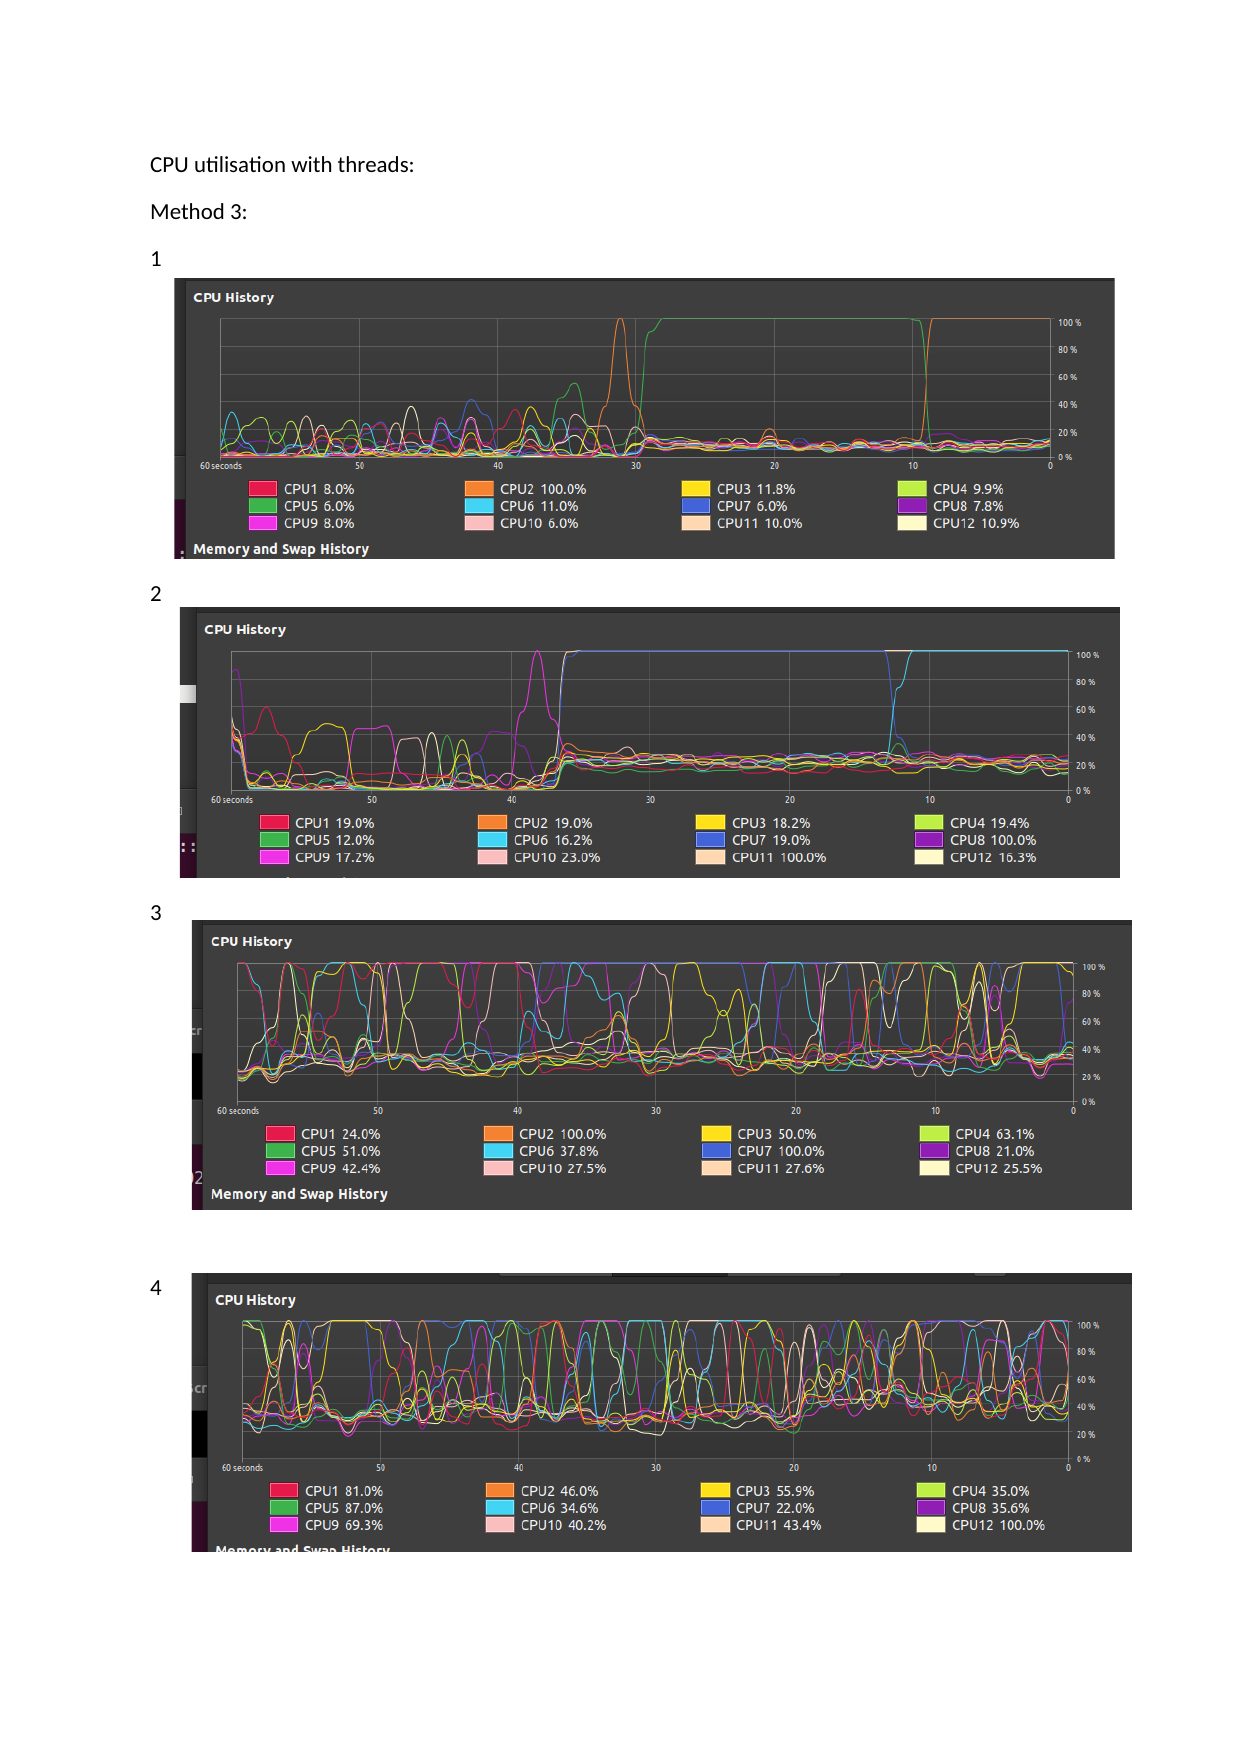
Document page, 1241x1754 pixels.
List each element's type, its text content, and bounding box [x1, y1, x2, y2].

picture [191, 920, 1132, 1210]
picture [179, 607, 1120, 878]
text CPU utilisation with threads: [150, 150, 1090, 178]
picture [191, 1273, 1132, 1552]
text Method 3: [150, 197, 1090, 225]
text 3 [150, 626, 1090, 926]
text 4 [150, 1273, 191, 1301]
text 1 [150, 244, 1090, 272]
picture [174, 278, 1115, 559]
text 2 [150, 291, 1090, 607]
